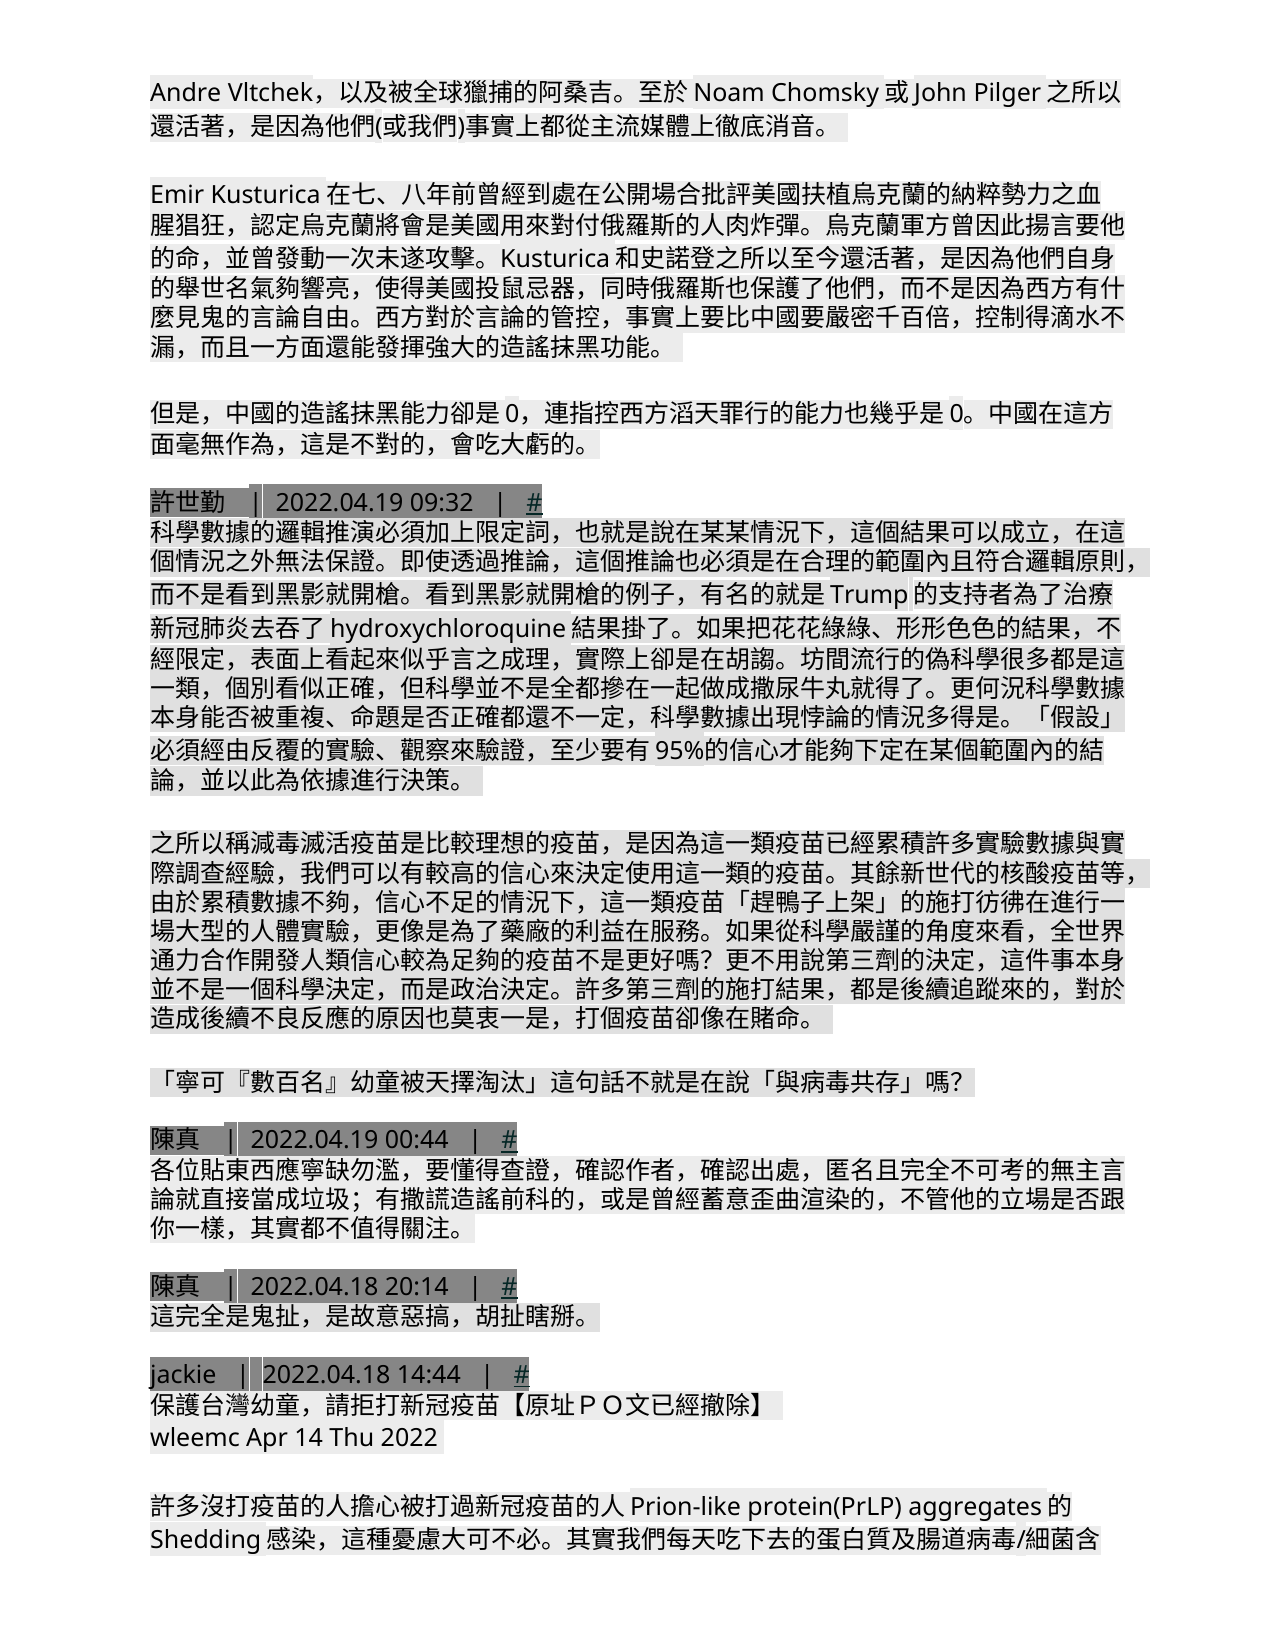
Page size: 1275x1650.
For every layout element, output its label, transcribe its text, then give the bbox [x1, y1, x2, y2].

text jackie | 2022.04.18 14:44 | # [150, 1357, 1125, 1391]
text 各位貼東西應寧缺勿濫，要懂得查證，確認作者，確認出處，匿名且完全不可考的無主言論就直接當成垃圾；有撒謊造謠前科的，或是曾經蓄意歪曲渲染的，不管他的立場是否跟你一樣，其實都不值得關注。 [150, 1156, 1125, 1243]
text 保護台灣幼童，請拒打新冠疫苗【原址ＰＯ文已經撤除】 wleemc Apr 14 Thu 2022 許多沒打疫苗的人擔心被打過新冠疫苗的人Prion-like protein(PrLP) aggregates的Shedding感染，這種憂慮大可不必。其實我們每天吃下去的蛋白質及腸道病毒/細菌含有成千上萬數不清的PrLP，若沒被蛋白酶分解成胺基酸，PrLP經由Endocytosis進入腸道上皮細胞，會被上皮細胞附近的淋巴組織驅逐出境，如果沒被驅逐出境，PrLP進入血液中，會引起過敏反應。許多醫師不知道蕁麻疹的妙用，其實是免疫系統把進入人體的外來蛋白逼到皮膚表層，然後經由排汗驅逐出境。 新冠疫苗中的Spike protein是一種PrLP，歐美人感染新冠病毒，Spike protein容易經由鼻腔嗅神經細胞進入產生PrLP鏈鎖聚集(Aggregate)，Aggregate越聚越多，蔓延至大腦，造成腦神經細胞死亡，這就是Long COVID syndrome的病因。感染新冠病毒後又打疫苗會加速PrLP鏈鎖聚集，在短期內引起腦部萎縮，下文中的案例可能是感染+疫苗造成，單純的新冠輕症就引起腦萎縮難以說明病因。 https://www.nature.com/articles/s41586-022-04569-5 在台灣反而是Long COVID vaccine syndrome非常多，我們的腸道與皮膚每天都很努力將PrLP驅逐出境，不懂免疫學的防疫專家們卻每天狂推疫苗，把PrLP往身上打。如果你的腸道無法有效將外來蛋白驅逐出境，讓外來蛋白進入血中，由皮膚產生蕁麻疹來驅逐入侵的外來蛋白，甚至常引發過敏性鼻炎，這種人容易罹患巴金森氏症(外來的PrLP促使a-synuclein 鏈鎖聚集)及阿茲海默症(外來的PrLP促使Tau protein鏈鎖聚集)。關於這方面的研究請搜尋「Allergy Parkinson」及「Allergy Alzheimer」，搜尋後你會驚訝發現，原來腸道免疫如此重要，隨便把一個外來蛋白，尤其是已經證實是PrLP的外來蛋白(Spike protein)打進人體是多麼愚蠢的行為。 https://tinyurl.com/5bnz6nks 腸道MALT(Mucosa-associated lymphoid tissue)每天都努力把PrLP驅逐出境。同樣吃一桌酒席，有人吃了會發生蕁麻疹，原因就是腸道MALT無法將經由Endocytosis入侵上皮細胞外來蛋白完全驅逐出境，因此要靠皮膚起疹子排汗將外來蛋白驅逐出境。 保護台灣幼童，請把這篇文章傳出去，寧可「數百名」幼童被天擇淘汰，也不要讓「數百萬名」幼童罹患不可逆的Long COVID vaccine syndrome。 [150, 1391, 1125, 1556]
text 陳真 | 2022.04.19 00:44 | # [150, 1122, 1125, 1156]
text 科學數據的邏輯推演必須加上限定詞，也就是說在某某情況下，這個結果可以成立，在這個情況之外無法保證。即使透過推論，這個推論也必須是在合理的範圍內且符合邏輯原則，而不是看到黑影就開槍。看到黑影就開槍的例子，有名的就是Trump的支持者為了治療新冠肺炎去吞了hydroxychloroquine結果掛了。如果把花花綠綠、形形色色的結果，不經限定，表面上看起來似乎言之成理，實際上卻是在胡謅。坊間流行的偽科學很多都是這一類，個別看似正確，但科學並不是全都摻在一起做成撒尿牛丸就得了。更何況科學數據本身能否被重複、命題是否正確都還不一定，科學數據出現悖論的情況多得是。「假設」必須經由反覆的實驗、觀察來驗證，至少要有95%的信心才能夠下定在某個範圍內的結論，並以此為依據進行決策。 之所以稱減毒滅活疫苗是比較理想的疫苗，是因為這一類疫苗已經累積許多實驗數據與實際調查經驗，我們可以有較高的信心來決定使用這一類的疫苗。其餘新世代的核酸疫苗等，由於累積數據不夠，信心不足的情況下，這一類疫苗「趕鴨子上架」的施打彷彿在進行一場大型的人體實驗，更像是為了藥廠的利益在服務。如果從科學嚴謹的角度來看，全世界通力合作開發人類信心較為足夠的疫苗不是更好嗎？更不用說第三劑的決定，這件事本身並不是一個科學決定，而是政治決定。許多第三劑的施打結果，都是後續追蹤來的，對於造成後續不良反應的原因也莫衷一是，打個疫苗卻像在賭命。 「寧可『數百名』幼童被天擇淘汰」這句話不就是在說「與病毒共存」嗎？ [150, 518, 1125, 1097]
text 這完全是鬼扯，是故意惡搞，胡扯瞎掰。 [150, 1303, 1125, 1332]
text 許世勤 | 2022.04.19 09:32 | # [150, 484, 1125, 518]
text 陳真 | 2022.04.18 20:14 | # [150, 1268, 1125, 1303]
text 西方與其走狗們宣傳戰的作法之一就是冒充反對者，故意瞎掰一些很離譜的言論來 "抹黑" 自己，然後人們就會對反對者的道德與理性水平失去信心並反感，從而對其所言所行一概嗤之以鼻，不當一回事。 有一些則是純搞笑。比方說，最近看到一個報紙截圖，是華盛頓郵報，上頭大標題寫著 "中國每年強迫數億棵樹木栽種"，文中譴責中共並未考慮過樹木的感受，也不曾詢問樹木是否願意被栽種，很明顯侵犯了樹權。 你一看也知道這是故意瞎掰，可是，偏偏有人相信，於是就大作文章，批評西方之抹黑中國。可是，你要知道，西方及其走狗們只是壞，他們並不笨；你用肚臍想也知道，他們怎麼可能會寫出這種報導來攻擊中國。 諸如這些，都是故意要混淆視聽。當真真假假的訊息滿天飛，當信任的基礎一再被侵蝕，久而久之，人們於是也逐漸失去了對於真理或真相的義憤與敏感度，從而不再在乎是非對錯；腦海留存下來的，就只剩下主流媒體鋪天蓋地的謊言宣傳所產生的印象。 中、俄媒體並不會(當然也不可能，更不必要)報導所有真實，但它所報導出來的，幾乎全都是可信的。西方媒體則不然，它的手段花樣可多了，例如用一分的真相掩護九分的謊言；例如自編自導低能的假批評來抹黑自己，使人們對批評者的理性與道德水平喪失信心；例如把敵人一分的問題或根本不存在的問題，渲染成一萬分、一億分；例如允許根本無害不痛不癢的所謂批評大量存在，製造自由假像，至於有害其惡行的言論則使其無限消音，使之從絕大多數人的視線中消失。 至於顛覆性的真相或行動，報導者或從事者通常就會遭到暗殺或拘禁，例如被暗殺的Andre Vltchek，以及被全球獵捕的阿桑吉。至於Noam Chomsky或John Pilger之所以還活著，是因為他們(或我們)事實上都從主流媒體上徹底消音。 Emir Kusturica在七、八年前曾經到處在公開場合批評美國扶植烏克蘭的納粹勢力之血腥猖狂，認定烏克蘭將會是美國用來對付俄羅斯的人肉炸彈。烏克蘭軍方曾因此揚言要他的命，並曾發動一次未遂攻擊。Kusturica和史諾登之所以至今還活著，是因為他們自身的舉世名氣夠響亮，使得美國投鼠忌器，同時俄羅斯也保護了他們，而不是因為西方有什麼見鬼的言論自由。西方對於言論的管控，事實上要比中國要嚴密千百倍，控制得滴水不漏，而且一方面還能發揮強大的造謠抹黑功能。 但是，中國的造謠抹黑能力卻是0，連指控西方滔天罪行的能力也幾乎是0。中國在這方面毫無作為，這是不對的，會吃大虧的。 [150, 75, 1125, 459]
